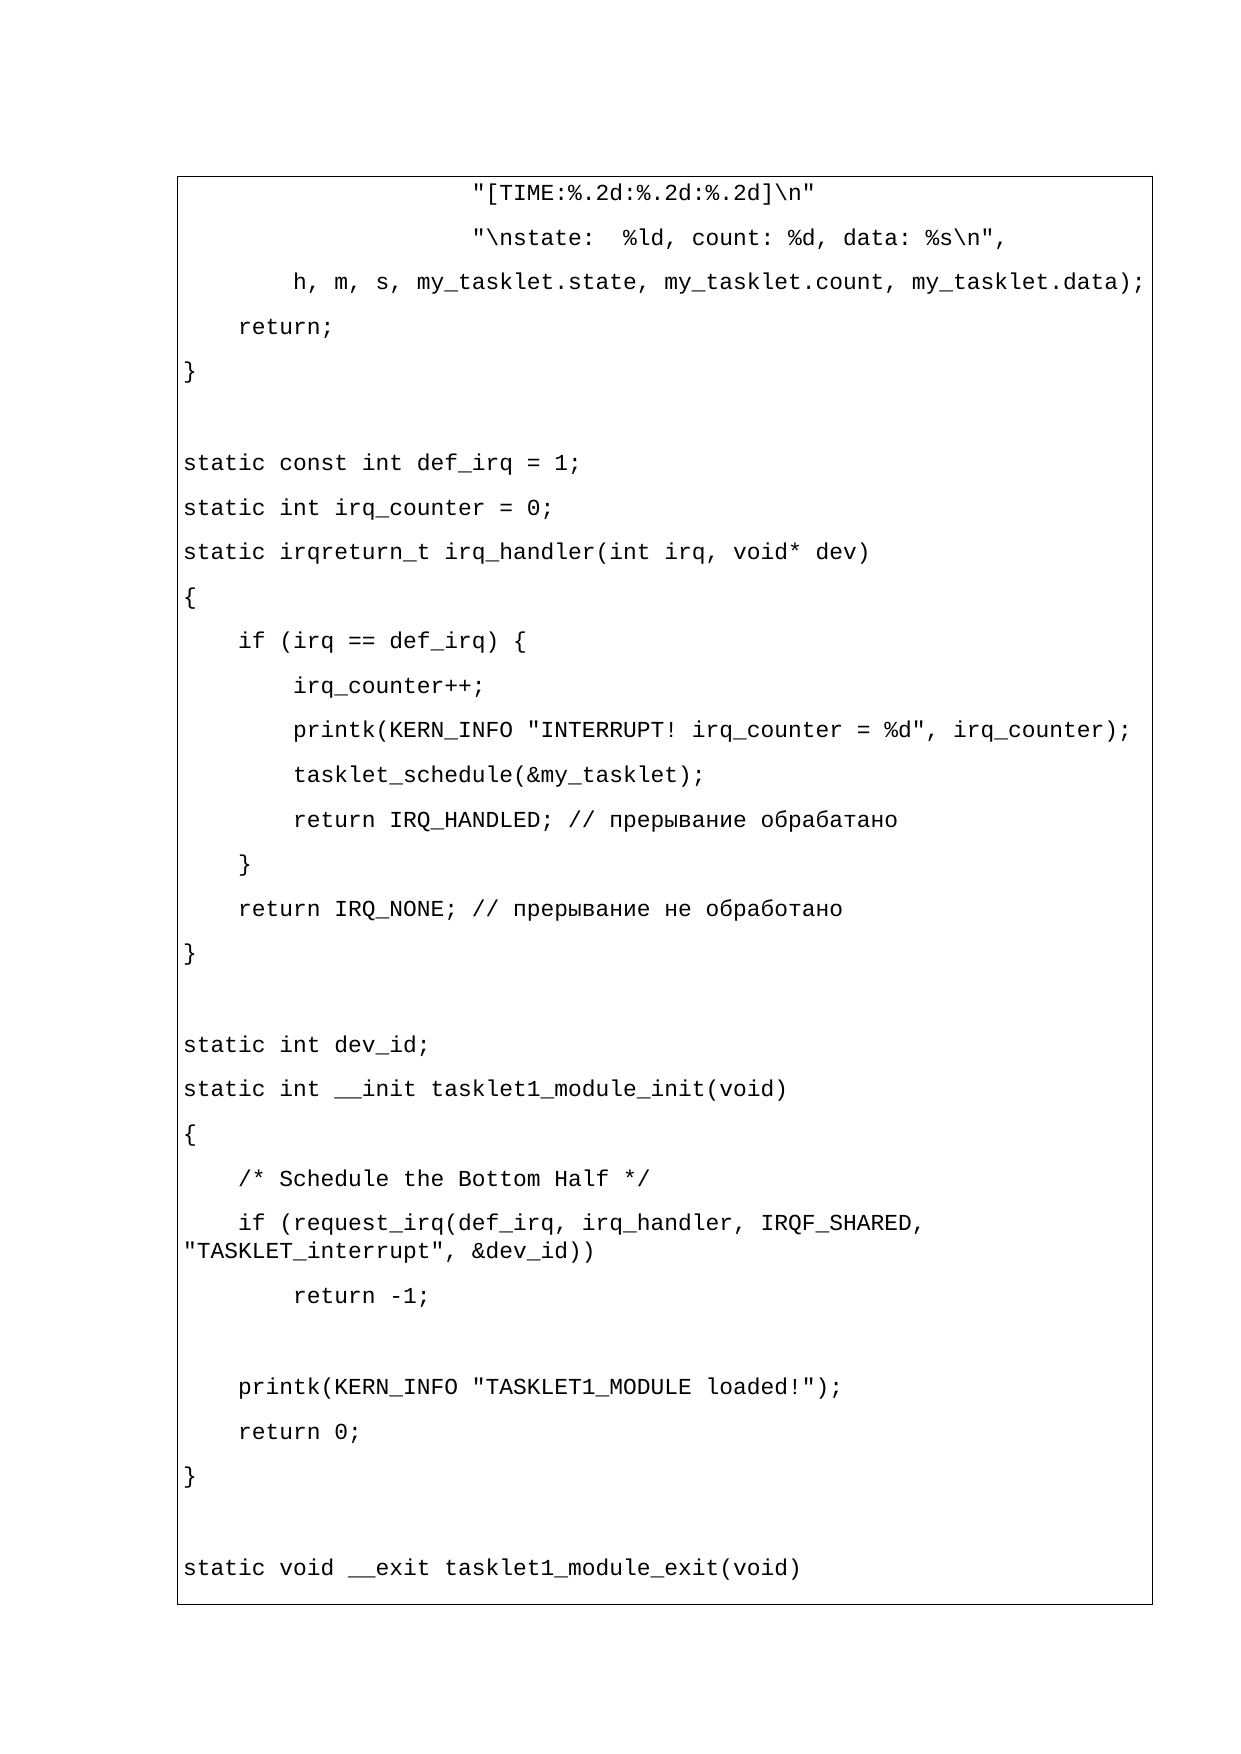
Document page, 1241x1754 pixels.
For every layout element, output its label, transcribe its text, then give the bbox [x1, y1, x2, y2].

table_header "[TIME:%.2d:%.2d:%.2d]\n" "\nstate: %ld, count: %d, data: %s\n", h, m, s, my_tasklet.state, my_tasklet.count, my_tasklet.data); return; } static const int def_irq = 1; static int irq_counter = 0; static irqreturn_t irq_handler(int irq, void* dev) { if (irq == def_irq) { irq_counter++; printk(KERN_INFO "INTERRUPT! irq_counter = %d", irq_counter); tasklet_schedule(&my_tasklet); return IRQ_HANDLED; // прерывание обрабатано } return IRQ_NONE; // прерывание не обработано } static int dev_id; static int __init tasklet1_module_init(void) { /* Schedule the Bottom Half */ if (request_irq(def_irq, irq_handler, IRQF_SHARED, "TASKLET_interrupt", &dev_id)) return -1; printk(KERN_INFO "TASKLET1_MODULE loaded!"); return 0; } static void __exit tasklet1_module_exit(void) [178, 177, 1152, 1604]
